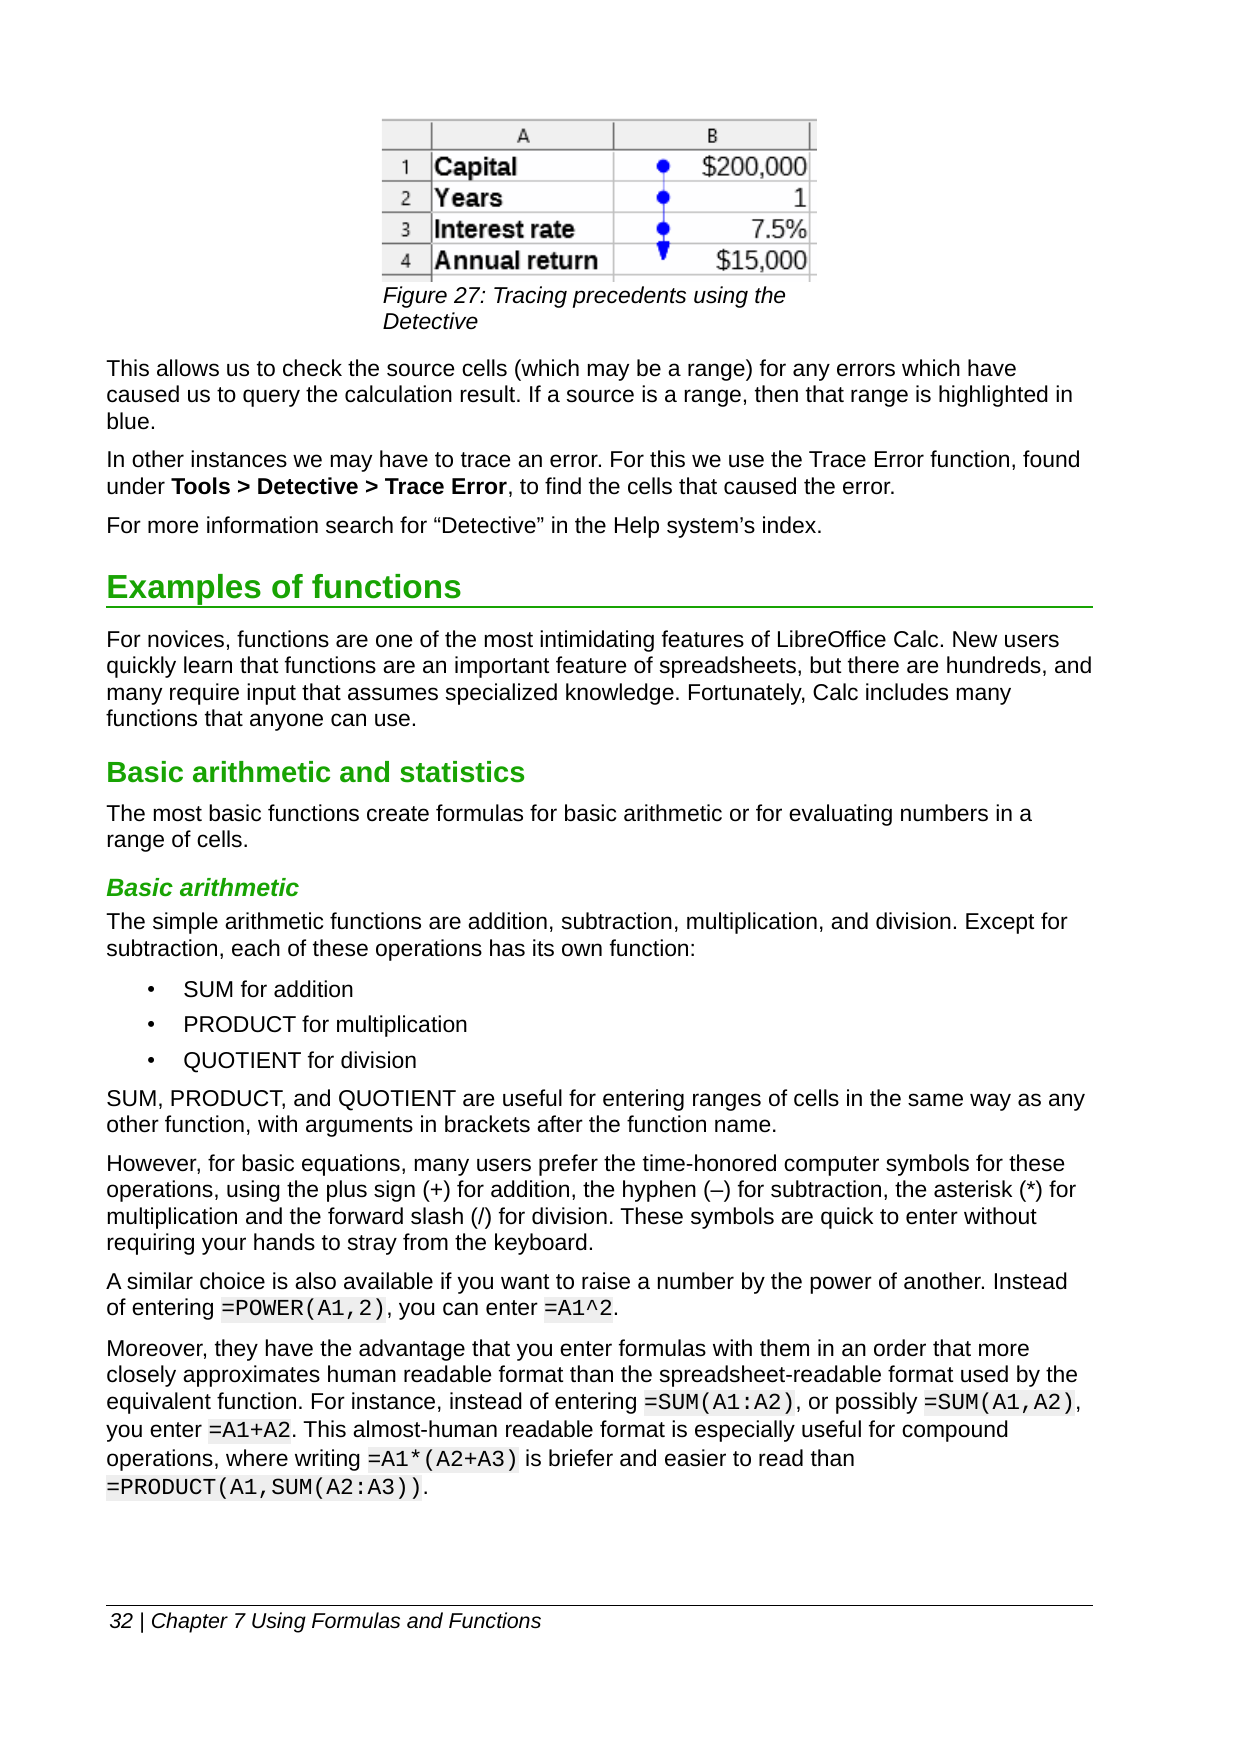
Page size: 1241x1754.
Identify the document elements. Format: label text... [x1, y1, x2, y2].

text For more information search for “Detective” in the Help system’s index. [106, 512, 1093, 538]
subtitle Examples of functions [106, 567, 1093, 606]
list QUOTIENT for division [144, 1044, 1093, 1076]
text In other instances we may have to trace an error. For this we use the Trace Error function, found under Tools > Detective > Trace Error, to find the cells that caused the error. [106, 446, 1093, 499]
text Moreover, they have the advantage that you enter formulas with them in an order that more closely approximates human readable format than the spreadsheet-readable format used by the equivalent function. For instance, instead of entering =SUM(A1:A2), or possibly =SUM(A1,A2), you enter =A1+A2. This almost-human readable format is especially useful for compound operations, where writing =A1*(A2+A3) is briefer and easier to read than =PRODUCT(A1,SUM(A2:A3)). [106, 1335, 1093, 1501]
picture [381, 118, 817, 282]
text Figure 27: Tracing precedents using the Detective [383, 282, 816, 334]
text A similar choice is also available if you want to raise a number by the power of another. Instead of entering =POWER(A1,2), you can enter =A1^2. [106, 1268, 1093, 1323]
text SUM, PRODUCT, and QUOTIENT are useful for entering ranges of cells in the same way as any other function, with arguments in brackets after the function name. [106, 1085, 1093, 1137]
text The simple arithmetic functions are addition, subtraction, multiplication, and division. Except for subtraction, each of these operations has its own function: [106, 908, 1093, 961]
text For novices, functions are one of the most intimidating features of LibreOffice Calc. New users quickly learn that functions are an important feature of spreadsheets, but there are hundreds, and many require input that assumes specialized knowledge. Fortunately, Calc includes many functions that anyone can use. [106, 626, 1093, 731]
text However, for basic equations, many users prefer the time-honored computer symbols for these operations, using the plus sign (+) for addition, the hyphen (–) for subtraction, the asterisk (*) for multiplication and the forward slash (/) for division. These symbols are quick to enter without requiring your hands to stray from the keyboard. [106, 1150, 1093, 1255]
subtitle Basic arithmetic and statistics [106, 755, 1093, 788]
subtitle Basic arithmetic [106, 873, 1093, 902]
text The most basic functions create formulas for basic arithmetic or for evaluating numbers in a range of cells. [106, 800, 1093, 853]
list SUM for addition [144, 973, 1093, 1003]
list PRODUCT for multiplication [144, 1008, 1093, 1038]
text This allows us to check the source cells (which may be a range) for any errors which have caused us to query the calculation result. If a source is a range, then that range is highlighted in blue. [106, 355, 1093, 434]
